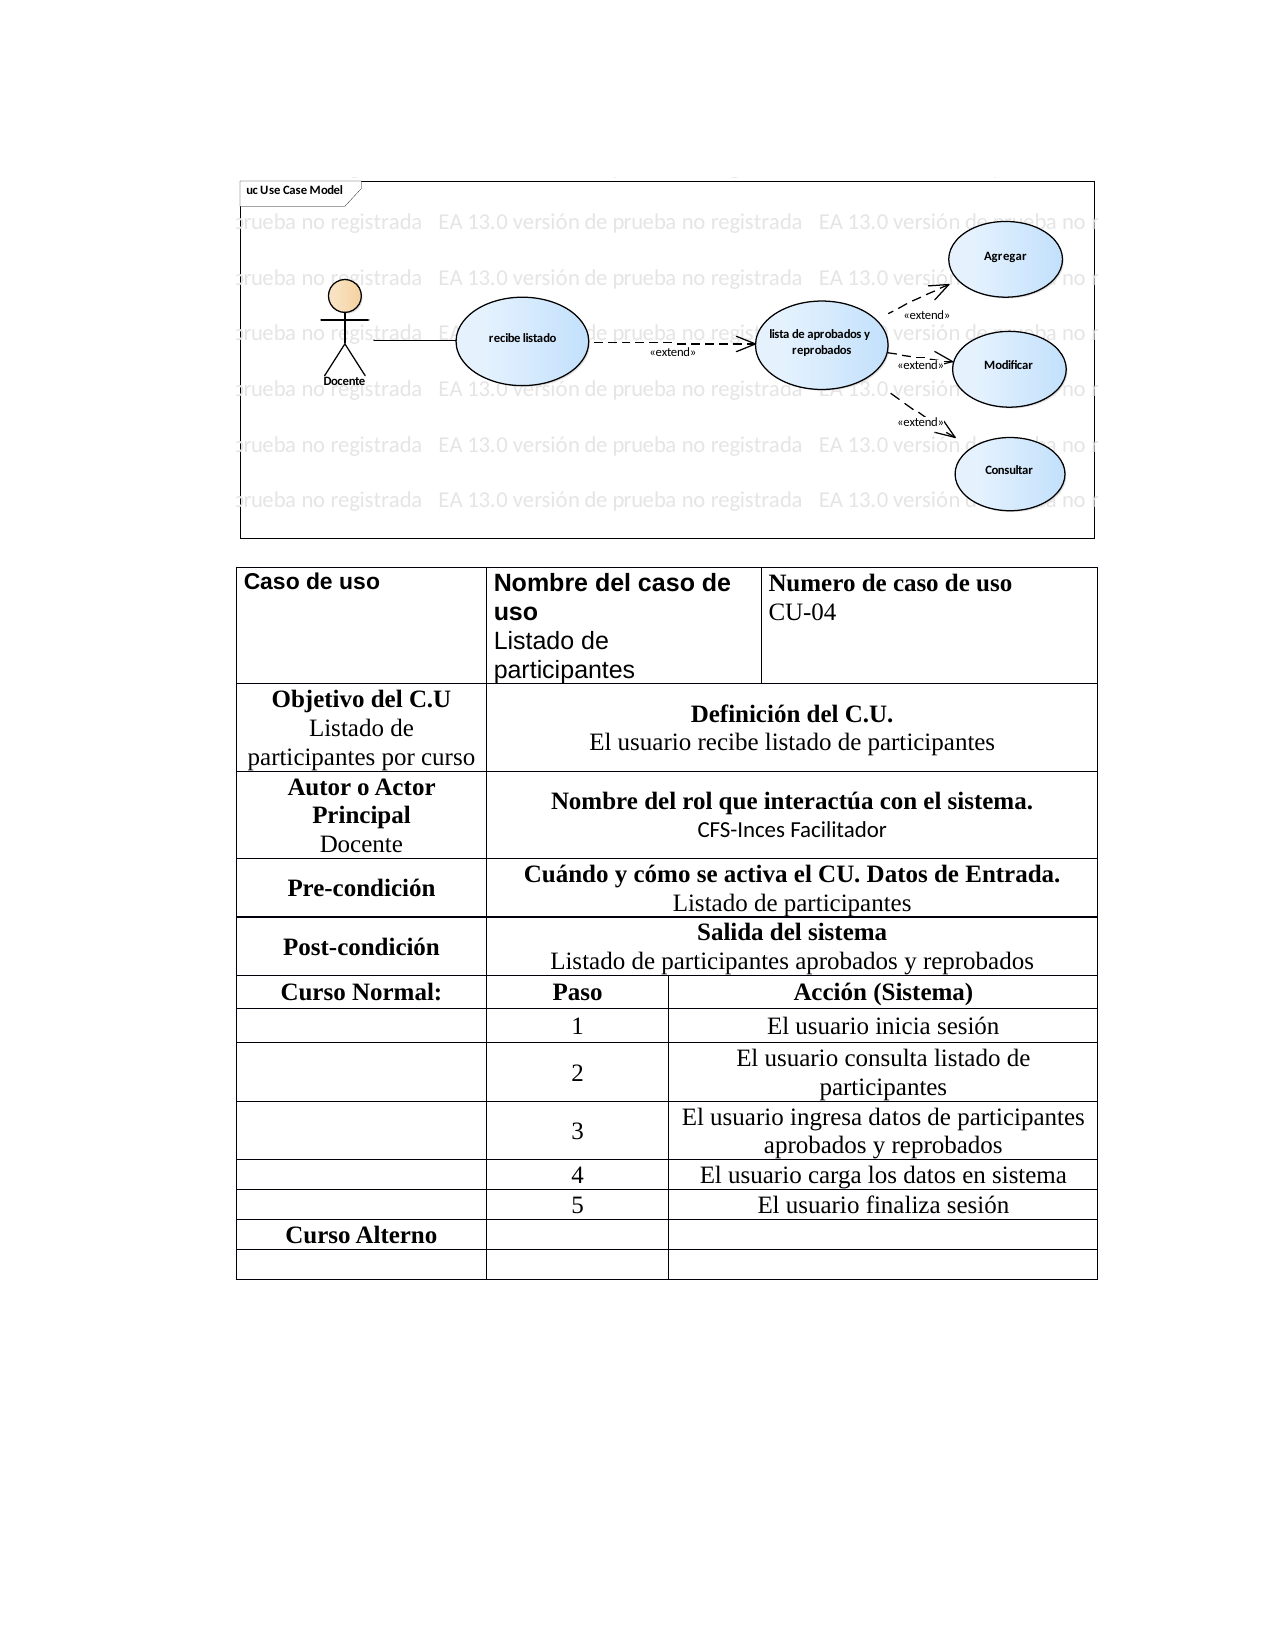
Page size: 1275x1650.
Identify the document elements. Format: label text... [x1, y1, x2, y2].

table_header Numero de caso de uso CU-04 [762, 568, 1097, 683]
table_cell Nombre del rol que interactúa con el sistema. CFS-Inces Facilitador [487, 772, 1097, 858]
table_cell Objetivo del C.U Listado de participantes por curso [237, 684, 486, 771]
table_cell [669, 1250, 1097, 1278]
table_cell 4 [487, 1160, 668, 1189]
table_cell 3 [487, 1102, 668, 1159]
table_cell [237, 1009, 486, 1042]
table_cell Curso Alterno [237, 1220, 486, 1249]
table_cell El usuario carga los datos en sistema [669, 1160, 1097, 1189]
table_cell Cuándo y cómo se activa el CU. Datos de Entrada. Listado de participantes [487, 859, 1097, 916]
table_cell Acción (Sistema) [669, 976, 1097, 1008]
table_cell [237, 1043, 486, 1101]
table_cell Pre-condición [237, 859, 486, 916]
table_cell Curso Normal: [237, 976, 486, 1008]
table_cell El usuario ingresa datos de participantes aprobados y reprobados [669, 1102, 1097, 1159]
table_cell [487, 1220, 668, 1249]
table_cell Definición del C.U. El usuario recibe listado de participantes [487, 684, 1097, 771]
table_cell Paso [487, 976, 668, 1008]
table_cell El usuario finaliza sesión [669, 1190, 1097, 1219]
table_header Caso de uso [237, 568, 486, 683]
table_cell 1 [487, 1009, 668, 1042]
table_cell Autor o Actor Principal Docente [237, 772, 486, 858]
table_cell Salida del sistema Listado de participantes aprobados y reprobados [487, 918, 1097, 975]
table_cell [669, 1220, 1097, 1249]
table_cell 5 [487, 1190, 668, 1219]
table_header Nombre del caso de uso Listado de participantes [487, 568, 761, 683]
table_cell [237, 1250, 486, 1278]
table_cell [237, 1160, 486, 1189]
table_cell [237, 1102, 486, 1159]
table_cell [237, 1190, 486, 1219]
table_cell Post-condición [237, 918, 486, 975]
table_cell El usuario consulta listado de participantes [669, 1043, 1097, 1101]
table_cell 2 [487, 1043, 668, 1101]
table_cell [487, 1250, 668, 1278]
table_cell El usuario inicia sesión [669, 1009, 1097, 1042]
